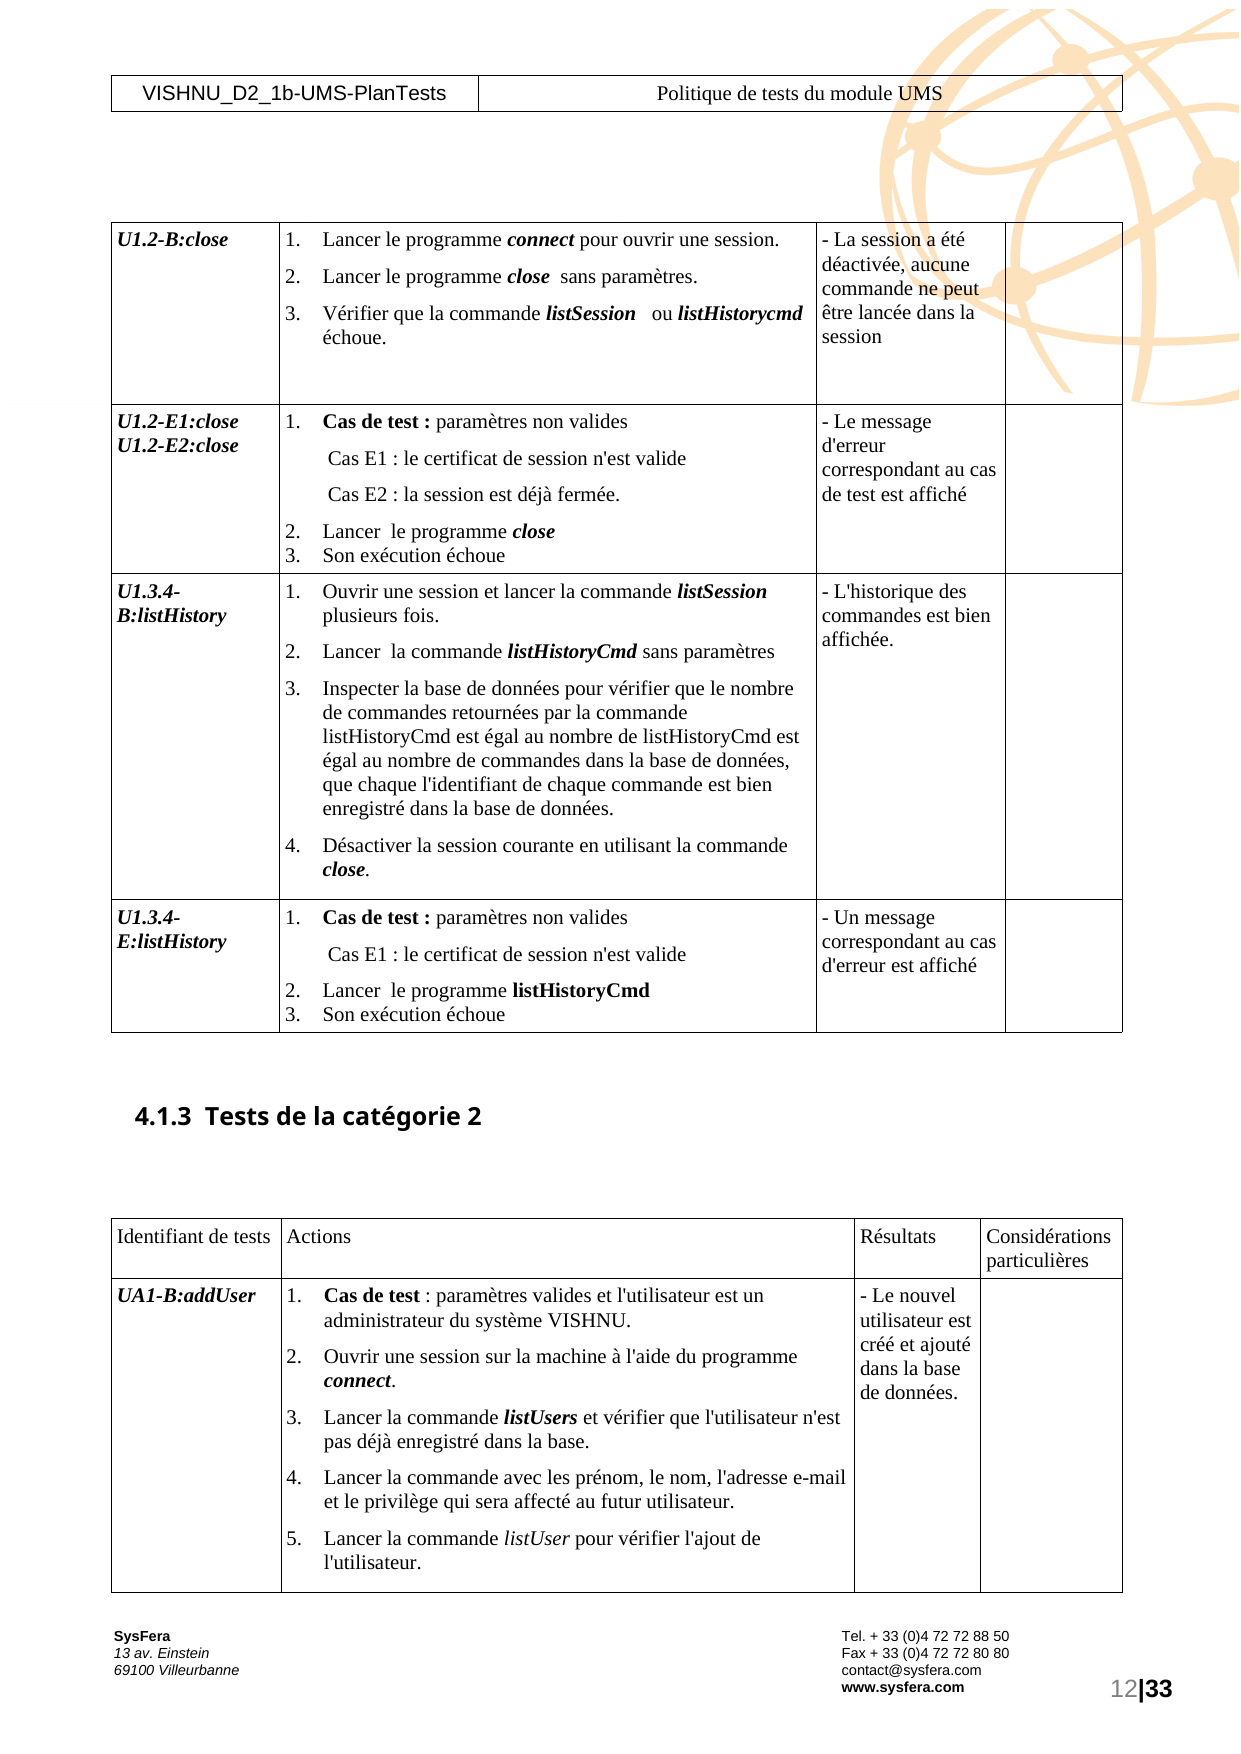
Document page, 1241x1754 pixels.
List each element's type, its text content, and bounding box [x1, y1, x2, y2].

table_cell - L'historique des commandes est bien affichée. [817, 574, 1005, 899]
table_header Résultats [855, 1219, 980, 1278]
picture [1006, 223, 1122, 404]
table_cell Cas de test : paramètres valides et l'utilisateur est un administrateur du système VISHNU. Ouvrir une session sur la machine à l'aide du programme connect. Lancer la commande listUsers et vérifier que l'utilisateur n'est pas déjà enregistré dans la base. Lancer la commande avec les prénom, le nom, l'adresse e-mail et le privilège qui sera affecté au futur utilisateur. Lancer la commande listUser pour vérifier l'ajout de l'utilisateur. Désactiver la session courante à l'aide de la commande close. [282, 1279, 854, 1592]
table_cell U1.3.4-B:listHistory [112, 574, 279, 899]
subtitle Tests de la catégorie 2 [134, 1098, 1122, 1132]
table_cell [1006, 900, 1122, 1032]
table_cell Cas de test : paramètres non valides Cas E1 : le certificat de session n'est valide Cas E2 : la session est déjà fermée. Lancer le programme close Son exécution échoue [280, 407, 816, 573]
table_cell [1006, 407, 1122, 573]
table_cell U1.3.4-E:listHistory [112, 900, 279, 1032]
table_cell Ouvrir une session et lancer la commande listSession plusieurs fois. Lancer la commande listHistoryCmd sans paramètres Inspecter la base de données pour vérifier que le nombre de commandes retournées par la commande listHistoryCmd est égal au nombre de listHistoryCmd est égal au nombre de commandes dans la base de données, que chaque l'identifiant de chaque commande est bien enregistré dans la base de données. Désactiver la session courante en utilisant la commande close. [280, 574, 816, 899]
table_header Identifiant de tests [112, 1219, 281, 1278]
table_header Actions [282, 1219, 854, 1278]
table_cell U1.2-E1:close U1.2-E2:close [112, 407, 279, 573]
table_cell [981, 1279, 1122, 1592]
table_cell UA1-B:addUser [112, 1279, 281, 1592]
picture [817, 223, 1005, 404]
picture [112, 223, 279, 404]
table_cell - Le message d'erreur correspondant au cas de test est affiché [817, 407, 1005, 573]
picture [280, 223, 816, 404]
table_cell - Un message correspondant au cas d'erreur est affiché [817, 900, 1005, 1032]
table_header Considérations particulières [981, 1219, 1122, 1278]
table_cell [1006, 574, 1122, 899]
picture [1, 9, 1239, 406]
table_cell Cas de test : paramètres non valides Cas E1 : le certificat de session n'est valide Lancer le programme listHistoryCmd Son exécution échoue [280, 900, 816, 1032]
table_cell - Le nouvel utilisateur est créé et ajouté dans la base de données. [855, 1279, 980, 1592]
